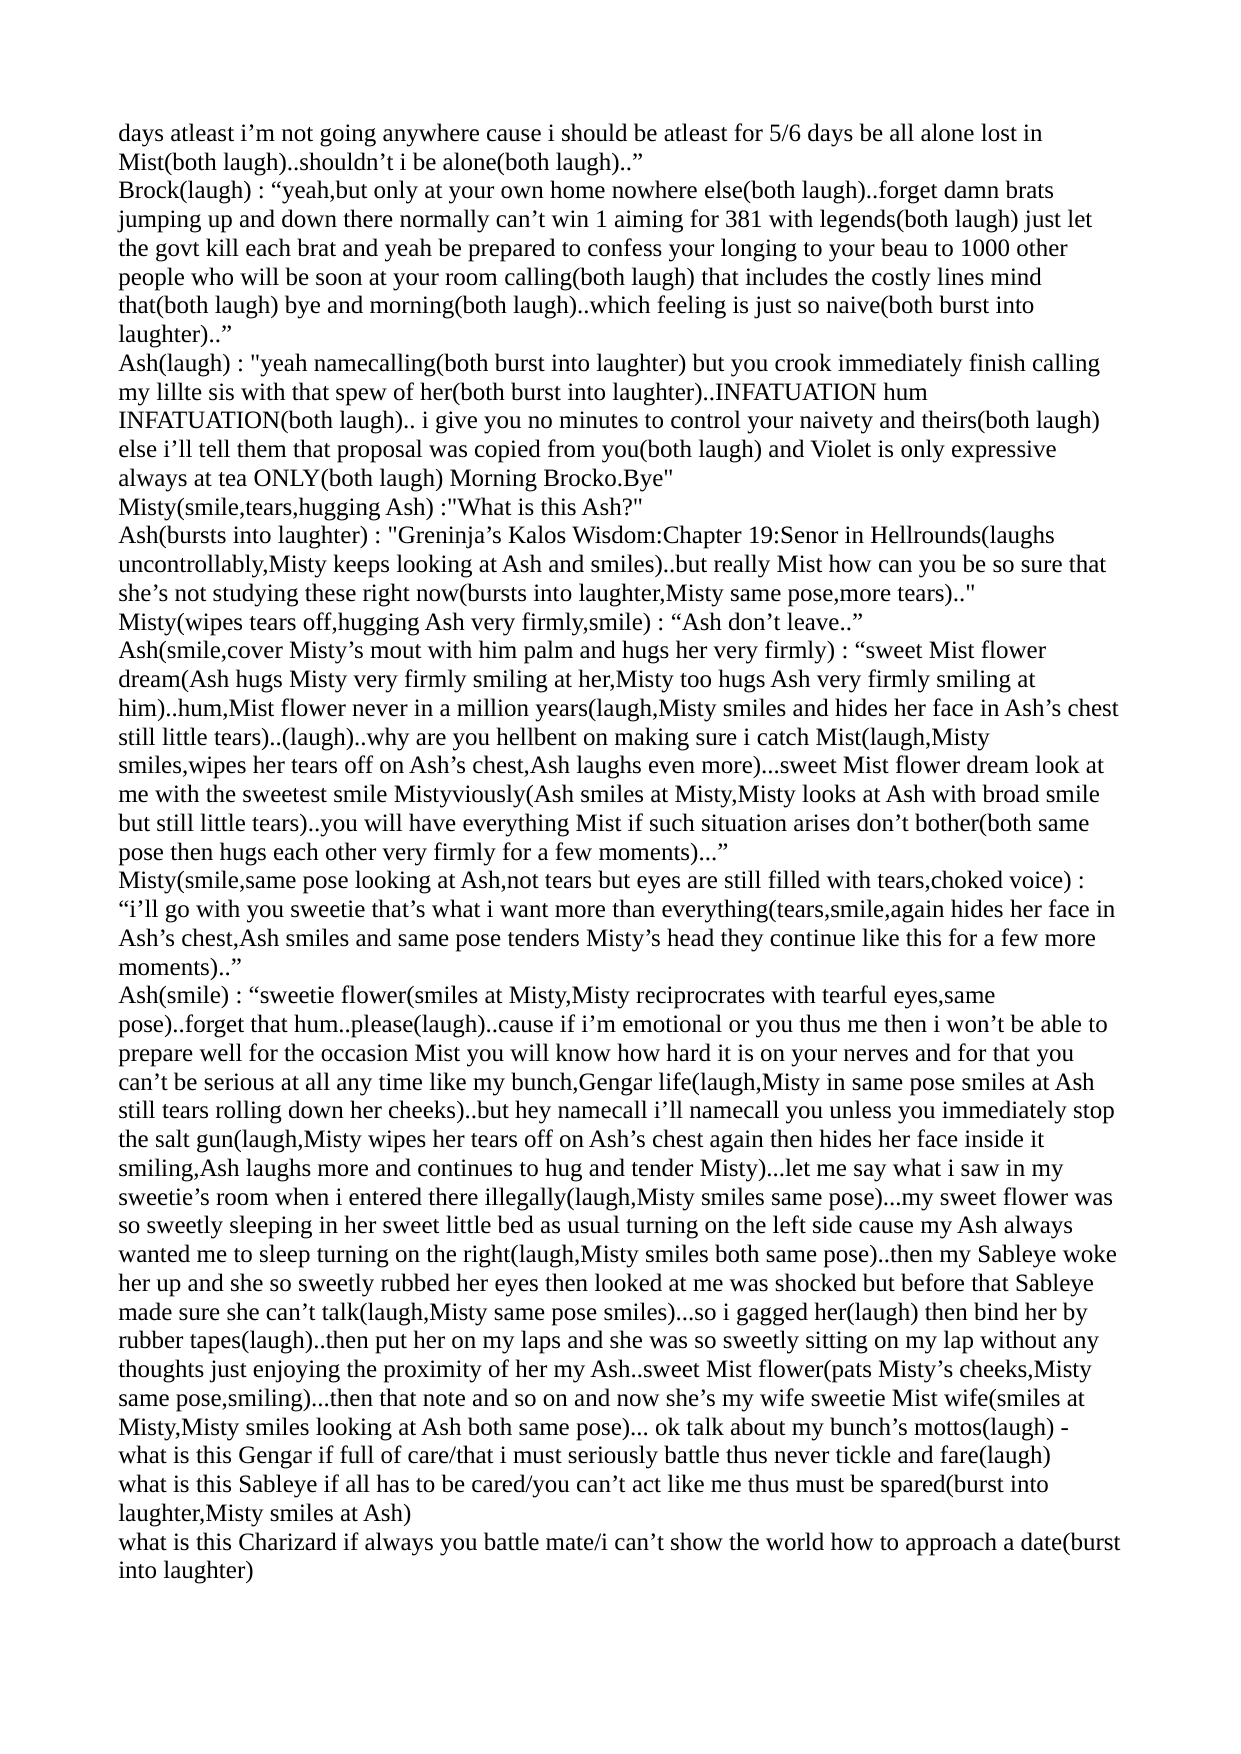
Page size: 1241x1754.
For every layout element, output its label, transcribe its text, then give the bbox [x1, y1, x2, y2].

text Ash(smile) : “sweetie flower(smiles at Misty,Misty reciprocrates with tearful eyes,same pose)..forget that hum..please(laugh)..cause if i’m emotional or you thus me then i won’t be able to prepare well for the occasion Mist you will know how hard it is on your nerves and for that you can’t be serious at all any time like my bunch,Gengar life(laugh,Misty in same pose smiles at Ash still tears rolling down her cheeks)..but hey namecall i’ll namecall you unless you immediately stop the salt gun(laugh,Misty wipes her tears off on Ash’s chest again then hides her face inside it smiling,Ash laughs more and continues to hug and tender Misty)...let me say what i saw in my sweetie’s room when i entered there illegally(laugh,Misty smiles same pose)...my sweet flower was so sweetly sleeping in her sweet little bed as usual turning on the left side cause my Ash always wanted me to sleep turning on the right(laugh,Misty smiles both same pose)..then my Sableye woke her up and she so sweetly rubbed her eyes then looked at me was shocked but before that Sableye made sure she can’t talk(laugh,Misty same pose smiles)...so i gagged her(laugh) then bind her by rubber tapes(laugh)..then put her on my laps and she was so sweetly sitting on my lap without any thoughts just enjoying the proximity of her my Ash..sweet Mist flower(pats Misty’s cheeks,Misty same pose,smiling)...then that note and so on and now she’s my wife sweetie Mist wife(smiles at Misty,Misty smiles looking at Ash both same pose)... ok talk about my bunch’s mottos(laugh) - [118, 981, 1122, 1441]
text days atleast i’m not going anywhere cause i should be atleast for 5/6 days be all alone lost in Mist(both laugh)..shouldn’t i be alone(both laugh)..” [118, 118, 1122, 176]
text Misty(wipes tears off,hugging Ash very firmly,smile) : “Ash don’t leave..” [118, 607, 1122, 636]
text Ash(laugh) : "yeah namecalling(both burst into laughter) but you crook immediately finish calling my lillte sis with that spew of her(both burst into laughter)..INFATUATION hum INFATUATION(both laugh).. i give you no minutes to control your naivety and theirs(both laugh) else i’ll tell them that proposal was copied from you(both laugh) and Violet is only expressive always at tea ONLY(both laugh) Morning Brocko.Bye" [118, 348, 1122, 492]
text Misty(smile,tears,hugging Ash) :"What is this Ash?" [118, 492, 1122, 521]
text what is this Sableye if all has to be cared/you can’t act like me thus must be spared(burst into laughter,Misty smiles at Ash) [118, 1469, 1122, 1527]
text Ash(bursts into laughter) : "Greninja’s Kalos Wisdom:Chapter 19:Senor in Hellrounds(laughs uncontrollably,Misty keeps looking at Ash and smiles)..but really Mist how can you be so sure that she’s not studying these right now(bursts into laughter,Misty same pose,more tears).." [118, 521, 1122, 607]
text what is this Gengar if full of care/that i must seriously battle thus never tickle and fare(laugh) [118, 1441, 1122, 1469]
text what is this Charizard if always you battle mate/i can’t show the world how to approach a date(burst into laughter) [118, 1527, 1122, 1584]
text Misty(smile,same pose looking at Ash,not tears but eyes are still filled with tears,choked voice) : “i’ll go with you sweetie that’s what i want more than everything(tears,smile,again hides her face in Ash’s chest,Ash smiles and same pose tenders Misty’s head they continue like this for a few more moments)..” [118, 866, 1122, 981]
text Brock(laugh) : “yeah,but only at your own home nowhere else(both laugh)..forget damn brats jumping up and down there normally can’t win 1 aiming for 381 with legends(both laugh) just let the govt kill each brat and yeah be prepared to confess your longing to your beau to 1000 other people who will be soon at your room calling(both laugh) that includes the costly lines mind that(both laugh) bye and morning(both laugh)..which feeling is just so naive(both burst into laughter)..” [118, 176, 1122, 348]
text Ash(smile,cover Misty’s mout with him palm and hugs her very firmly) : “sweet Mist flower dream(Ash hugs Misty very firmly smiling at her,Misty too hugs Ash very firmly smiling at him)..hum,Mist flower never in a million years(laugh,Misty smiles and hides her face in Ash’s chest still little tears)..(laugh)..why are you hellbent on making sure i catch Mist(laugh,Misty smiles,wipes her tears off on Ash’s chest,Ash laughs even more)...sweet Mist flower dream look at me with the sweetest smile Mistyviously(Ash smiles at Misty,Misty looks at Ash with broad smile but still little tears)..you will have everything Mist if such situation arises don’t bother(both same pose then hugs each other very firmly for a few moments)...” [118, 636, 1122, 866]
